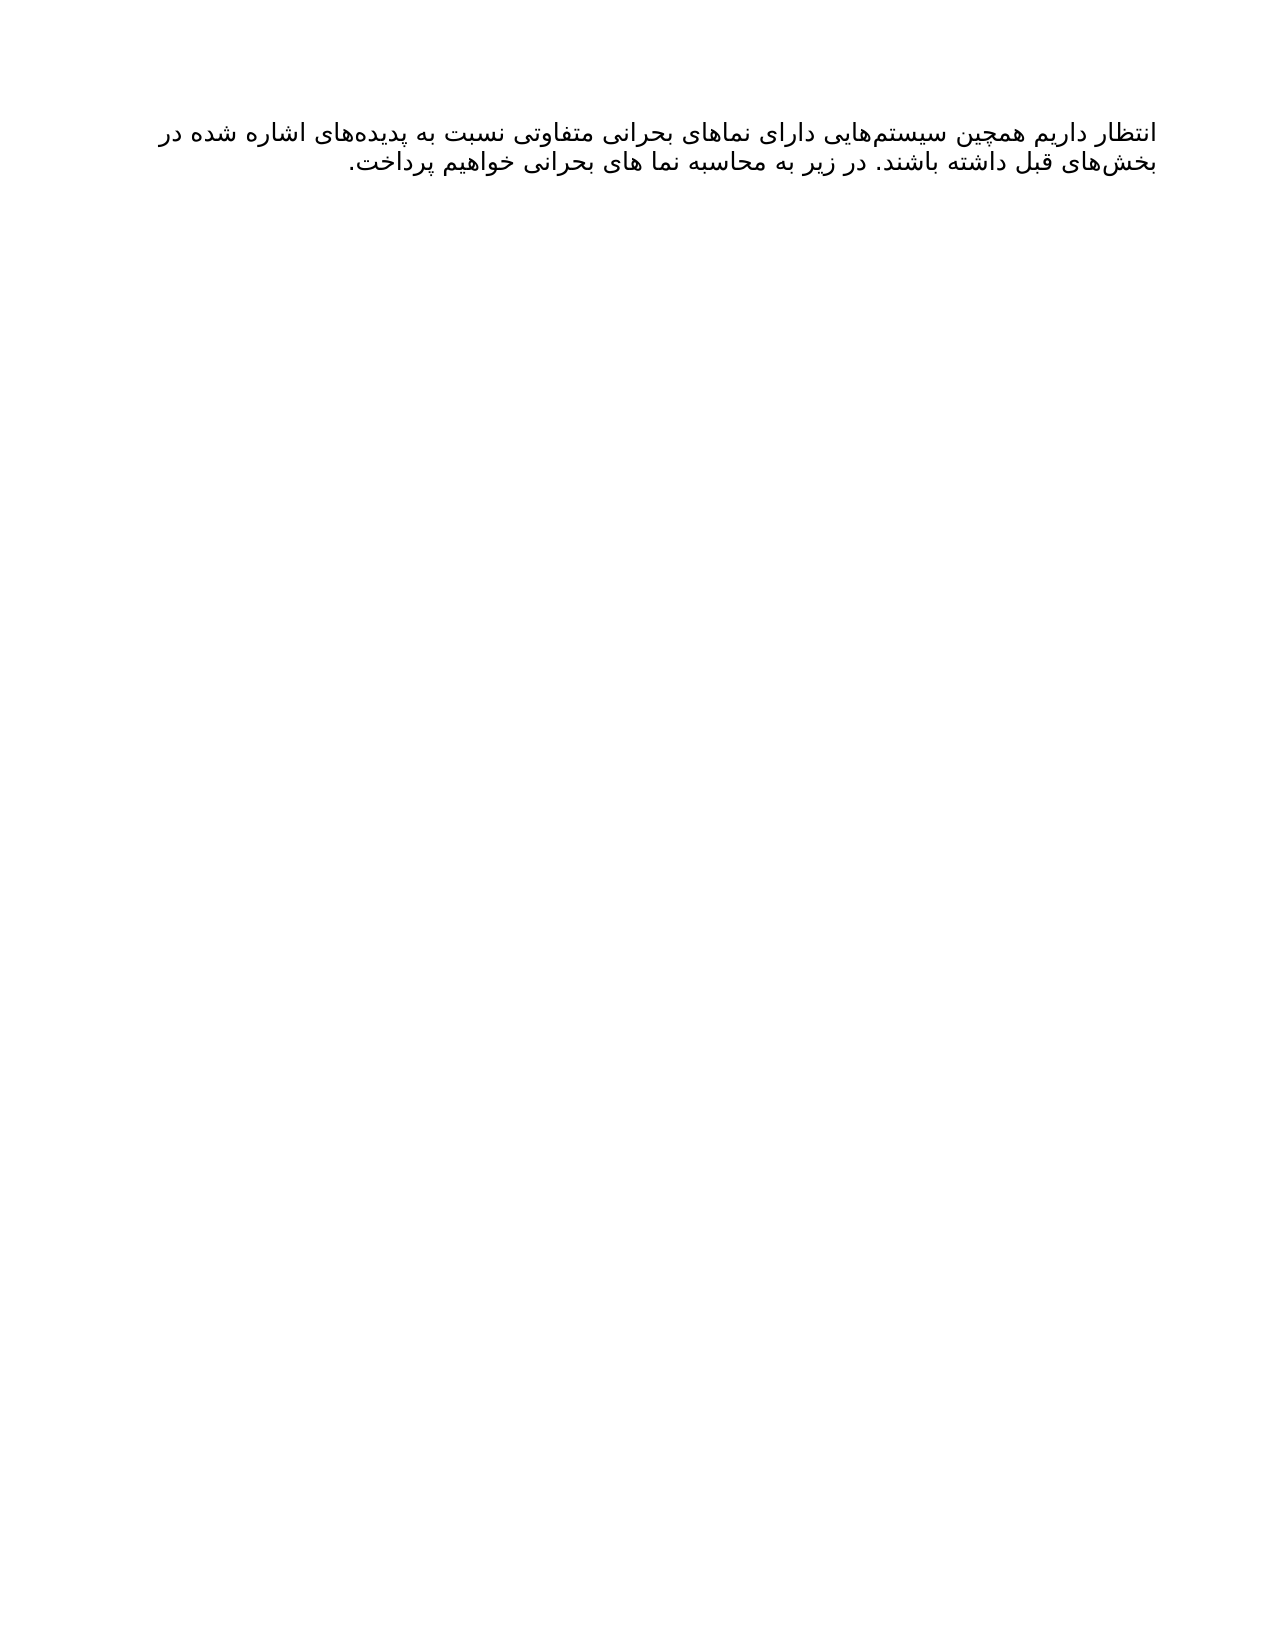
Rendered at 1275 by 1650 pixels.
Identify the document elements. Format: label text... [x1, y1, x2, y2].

text انتظار داریم همچین سیستم‌هایی دارای نماهای بحرانی متفاوتی نسبت به پدیده‌های اشاره شده در بخش‌های قبل داشته باشند. در زیر به محاسبه نما های بحرانی خواهیم پرداخت. [118, 118, 1157, 176]
